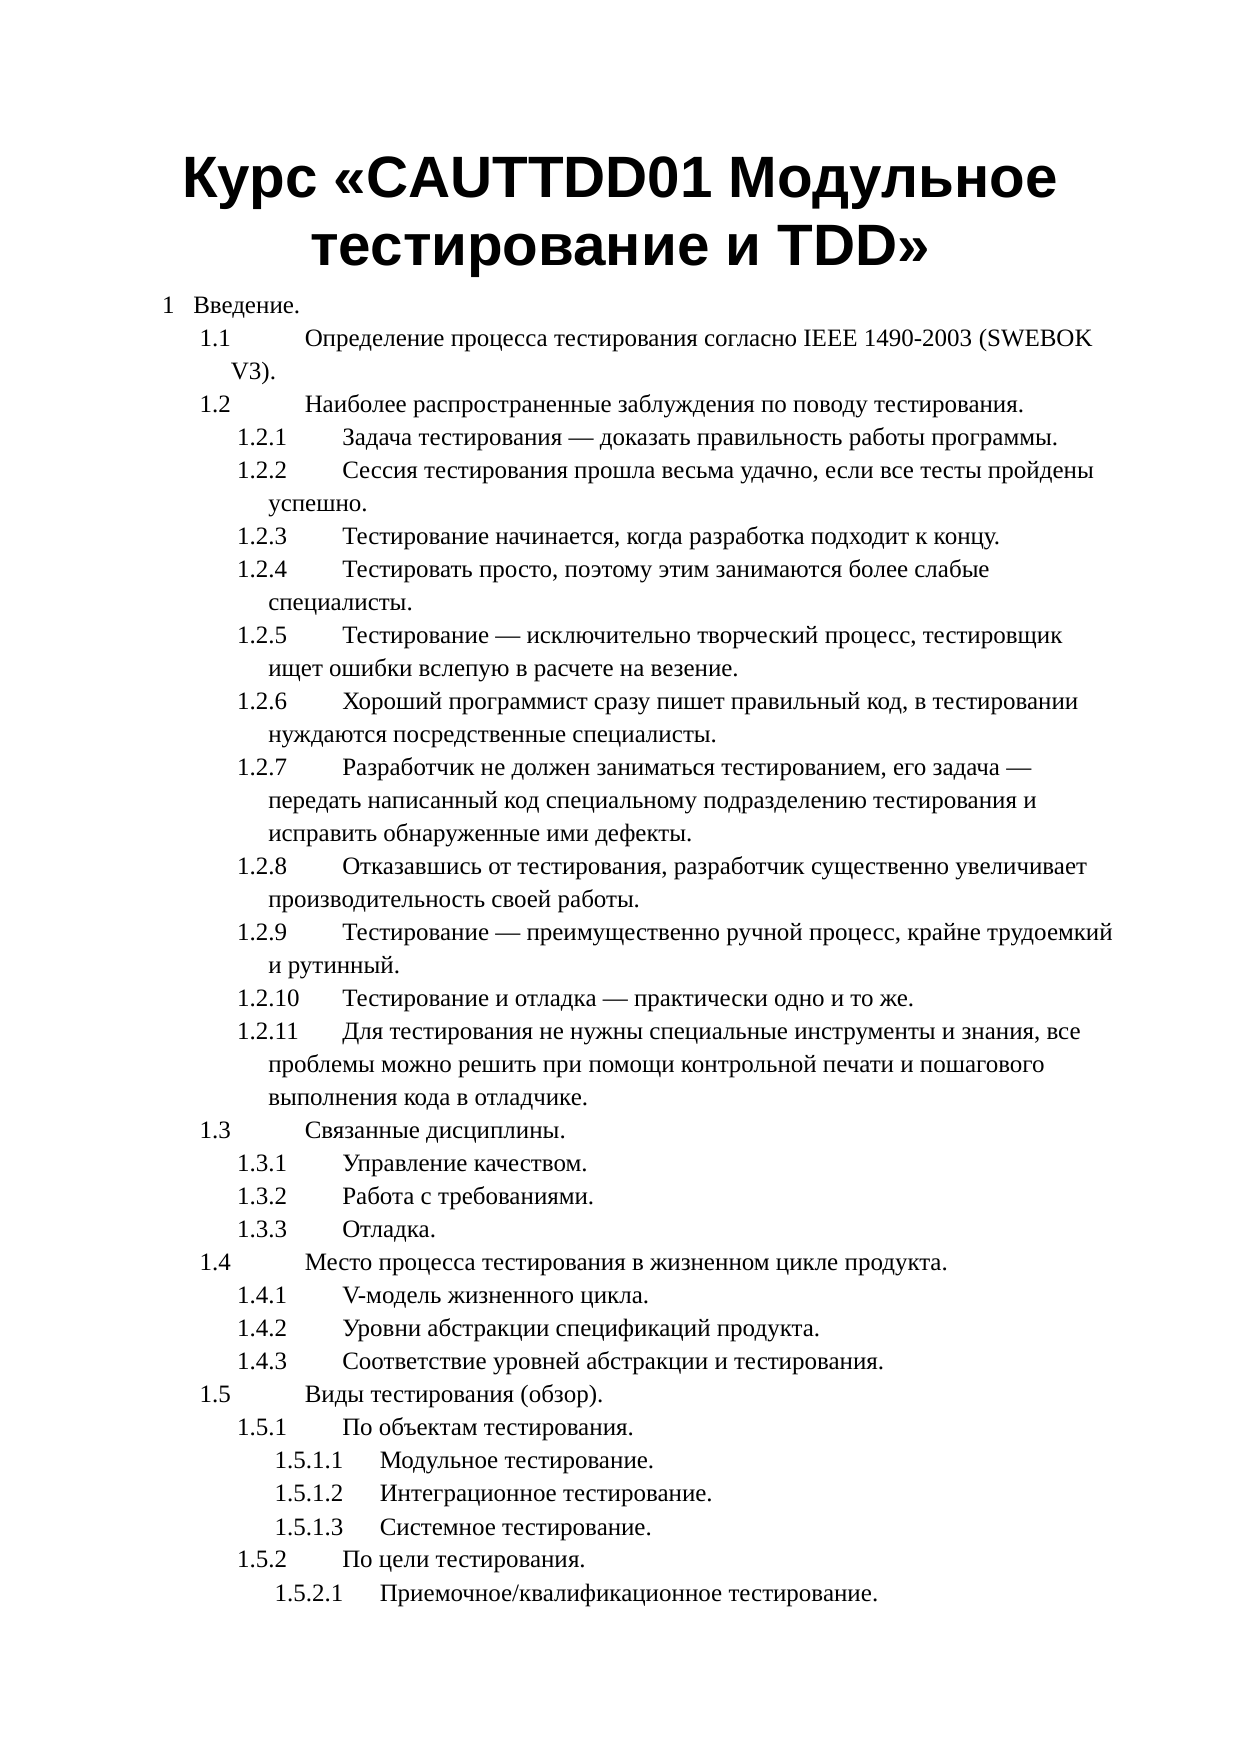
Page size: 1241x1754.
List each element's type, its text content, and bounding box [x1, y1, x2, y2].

list Тестирование — исключительно творческий процесс, тестировщик ищет ошибки вслепую в расчете на везение. [231, 620, 1122, 682]
list Приемочное/квалификационное тестирование. [268, 1578, 1122, 1606]
list Тестирование — преимущественно ручной процесс, крайне трудоемкий и рутинный. [231, 917, 1122, 979]
list Уровни абстракции спецификаций продукта. [231, 1313, 1122, 1342]
list Сессия тестирования прошла весьма удачно, если все тесты пройдены успешно. [231, 455, 1122, 517]
list Отладка. [231, 1214, 1122, 1243]
list Введение. [156, 290, 1122, 318]
list Задача тестирования — доказать правильность работы программы. [231, 422, 1122, 451]
list Определение процесса тестирования согласно IEEE 1490-2003 (SWEBOK V3). [193, 323, 1122, 384]
list По объектам тестирования. [231, 1412, 1122, 1441]
list Отказавшись от тестирования, разработчик существенно увеличивает производительность своей работы. [231, 851, 1122, 913]
list Для тестирования не нужны специальные инструменты и знания, все проблемы можно решить при помощи контрольной печати и пошагового выполнения кода в отладчике. [231, 1016, 1122, 1111]
list Соответствие уровней абстракции и тестирования. [231, 1346, 1122, 1375]
list Тестирование и отладка — практически одно и то же. [231, 983, 1122, 1012]
list Системное тестирование. [268, 1512, 1122, 1540]
list V-модель жизненного цикла. [231, 1280, 1122, 1309]
list Тестировать просто, поэтому этим занимаются более слабые специалисты. [231, 554, 1122, 616]
list Управление качеством. [231, 1148, 1122, 1177]
list Связанные дисциплины. [193, 1115, 1122, 1144]
list Разработчик не должен заниматься тестированием, его задача — передать написанный код специальному подразделению тестирования и исправить обнаруженные ими дефекты. [231, 752, 1122, 847]
list Виды тестирования (обзор). [193, 1379, 1122, 1408]
list Модульное тестирование. [268, 1446, 1122, 1474]
list По цели тестирования. [231, 1544, 1122, 1573]
list Работа с требованиями. [231, 1181, 1122, 1210]
list Тестирование начинается, когда разработка подходит к концу. [231, 521, 1122, 550]
title Курс «CAUTTDD01 Модульное тестирование и TDD» [118, 143, 1122, 277]
list Место процесса тестирования в жизненном цикле продукта. [193, 1247, 1122, 1276]
list Наиболее распространенные заблуждения по поводу тестирования. [193, 389, 1122, 418]
list Хороший программист сразу пишет правильный код, в тестировании нуждаются посредственные специалисты. [231, 686, 1122, 748]
list Интеграционное тестирование. [268, 1478, 1122, 1507]
